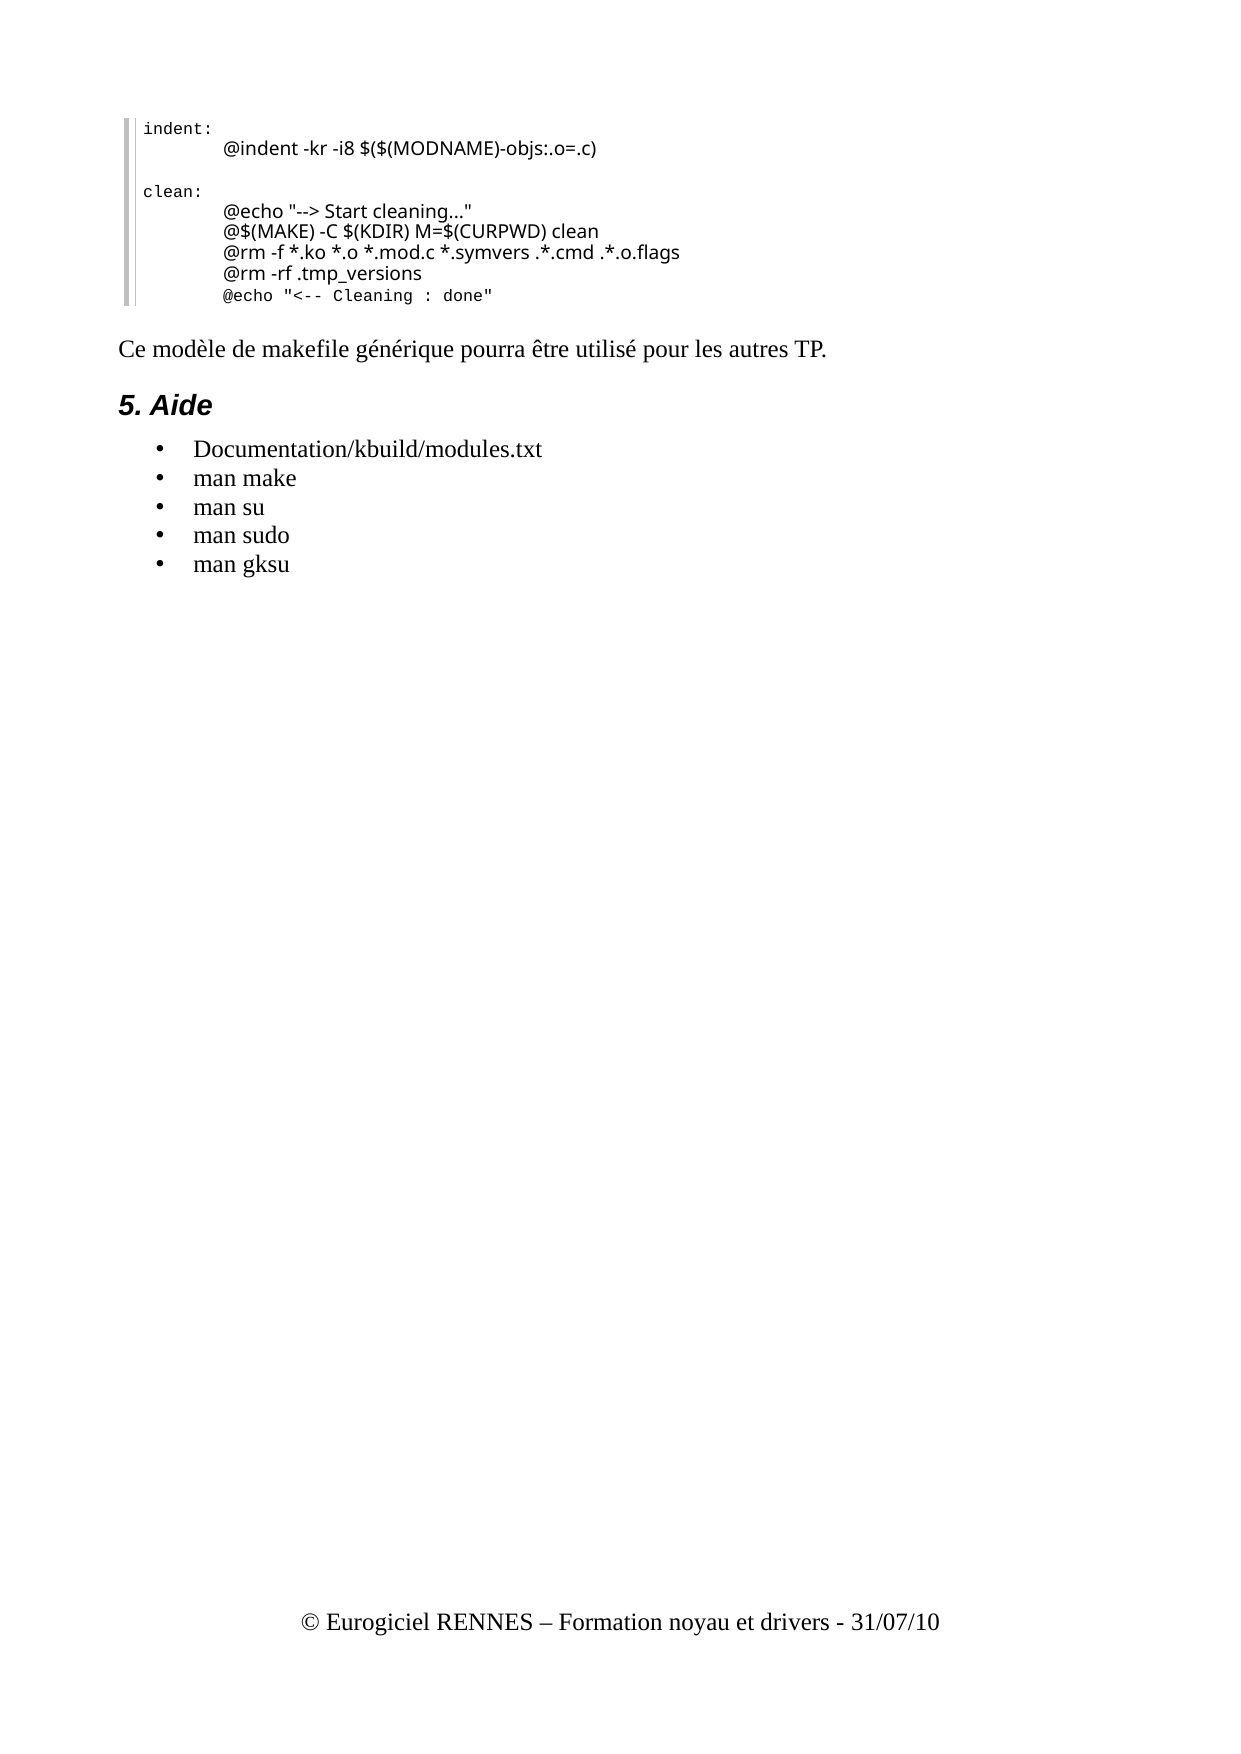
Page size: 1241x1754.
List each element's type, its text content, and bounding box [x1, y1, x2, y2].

text clean: [136, 181, 1063, 201]
list man sudo [156, 520, 1122, 549]
text @rm -f *.ko *.o *.mod.c *.symvers .*.cmd .*.o.flags [136, 243, 1063, 264]
list man make [156, 463, 1122, 492]
text @indent -kr -i8 $($(MODNAME)-objs:.o=.c) [136, 139, 1063, 160]
text Ce modèle de makefile générique pourra être utilisé pour les autres TP. [118, 334, 1122, 363]
text @echo "--> Start cleaning..." [136, 201, 1063, 222]
text @echo "<-- Cleaning : done" [136, 285, 1063, 306]
text [129, 181, 135, 201]
text @rm -rf .tmp_versions [136, 264, 1063, 285]
text indent: [136, 118, 1063, 139]
list Documentation/kbuild/modules.txt [156, 434, 1122, 463]
subtitle 5. Aide [118, 388, 1122, 422]
list man gksu [156, 549, 1122, 578]
text @$(MAKE) -C $(KDIR) M=$(CURPWD) clean [136, 222, 1063, 243]
list man su [156, 492, 1122, 520]
